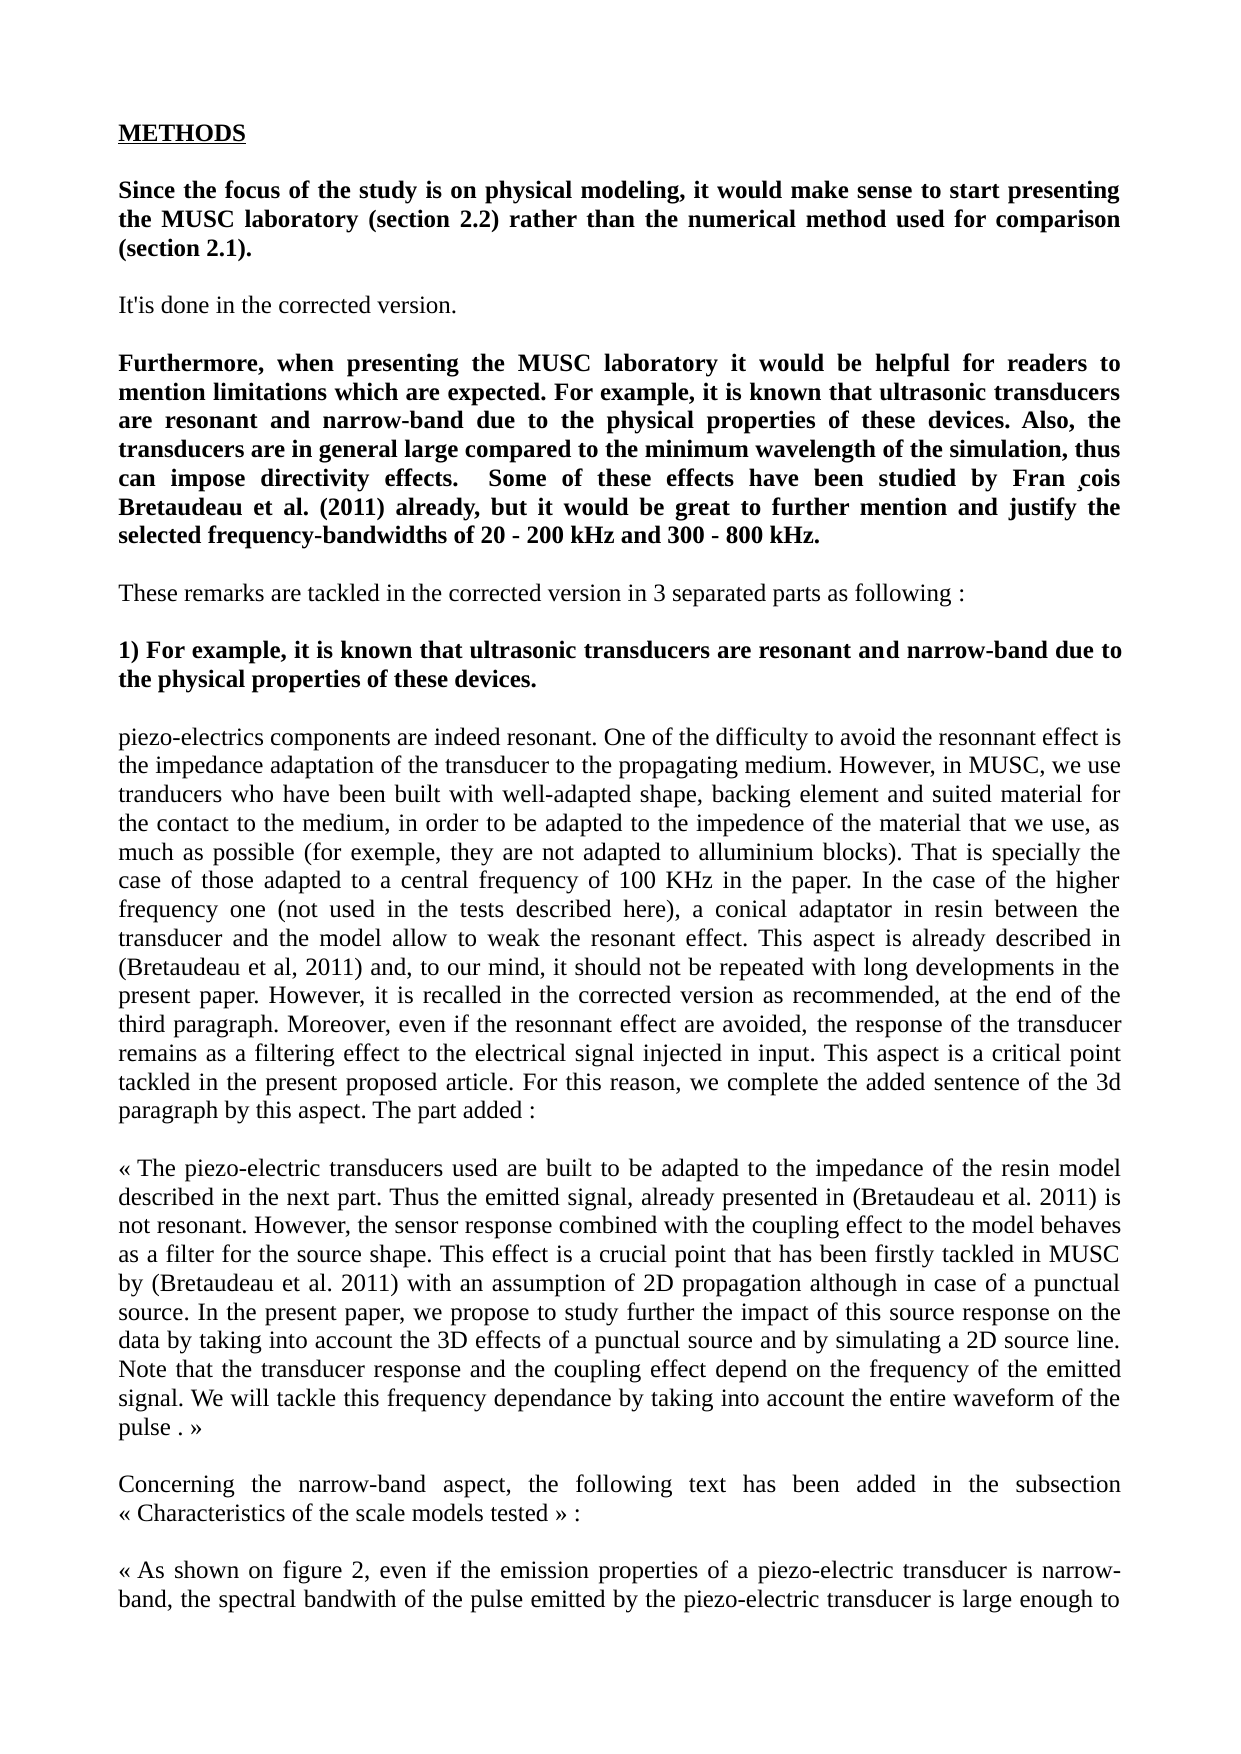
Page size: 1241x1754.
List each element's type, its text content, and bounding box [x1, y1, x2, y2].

text Since the focus of the study is on physical modeling, it would make sense to start presenting the MUSC laboratory (section 2.2) rather than the numerical method used for comparison (section 2.1). [118, 176, 1122, 262]
text « The piezo-electric transducers used are built to be adapted to the impedance of the resin model described in the next part. Thus the emitted signal, already presented in (Bretaudeau et al. 2011) is not resonant. However, the sensor response combined with the coupling effect to the model behaves as a filter for the source shape. This effect is a crucial point that has been firstly tackled in MUSC by (Bretaudeau et al. 2011) with an assumption of 2D propagation although in case of a punctual source. In the present paper, we propose to study further the impact of this source response on the data by taking into account the 3D effects of a punctual source and by simulating a 2D source line. Note that the transducer response and the coupling effect depend on the frequency of the emitted signal. We will tackle this frequency dependance by taking into account the entire waveform of the pulse . » [118, 1153, 1122, 1441]
text It'is done in the corrected version. [118, 291, 1122, 319]
text « As shown on figure 2, even if the emission properties of a piezo-electric transducer is narrow-band, the spectral bandwith of the pulse emitted by the piezo-electric transducer is large enough to [118, 1556, 1122, 1613]
text Concerning the narrow-band aspect, the following text has been added in the subsection « Characteristics of the scale models tested » : [118, 1469, 1122, 1527]
text These remarks are tackled in the corrected version in 3 separated parts as following : [118, 578, 1122, 607]
text Furthermore, when presenting the MUSC laboratory it would be helpful for readers to mention limitations which are expected. For example, it is known that ultrasonic transducers are resonant and narrow-band due to the physical properties of these devices. Also, the transducers are in general large compared to the minimum wavelength of the simulation, thus can impose directivity effects. Some of these effects have been studied by Fran ̧cois Bretaudeau et al. (2011) already, but it would be great to further mention and justify the selected frequency-bandwidths of 20 - 200 kHz and 300 - 800 kHz. [118, 348, 1122, 549]
text METHODS [118, 118, 1122, 147]
text 1) For example, it is known that ultrasonic transducers are resonant and narrow-band due to the physical properties of these devices. [118, 636, 1122, 693]
text piezo-electrics components are indeed resonant. One of the difficulty to avoid the resonnant effect is the impedance adaptation of the transducer to the propagating medium. However, in MUSC, we use tranducers who have been built with well-adapted shape, backing element and suited material for the contact to the medium, in order to be adapted to the impedence of the material that we use, as much as possible (for exemple, they are not adapted to alluminium blocks). That is specially the case of those adapted to a central frequency of 100 KHz in the paper. In the case of the higher frequency one (not used in the tests described here), a conical adaptator in resin between the transducer and the model allow to weak the resonant effect. This aspect is already described in (Bretaudeau et al, 2011) and, to our mind, it should not be repeated with long developments in the present paper. However, it is recalled in the corrected version as recommended, at the end of the third paragraph. Moreover, even if the resonnant effect are avoided, the response of the transducer remains as a filtering effect to the electrical signal injected in input. This aspect is a critical point tackled in the present proposed article. For this reason, we complete the added sentence of the 3d paragraph by this aspect. The part added : [118, 722, 1122, 1124]
